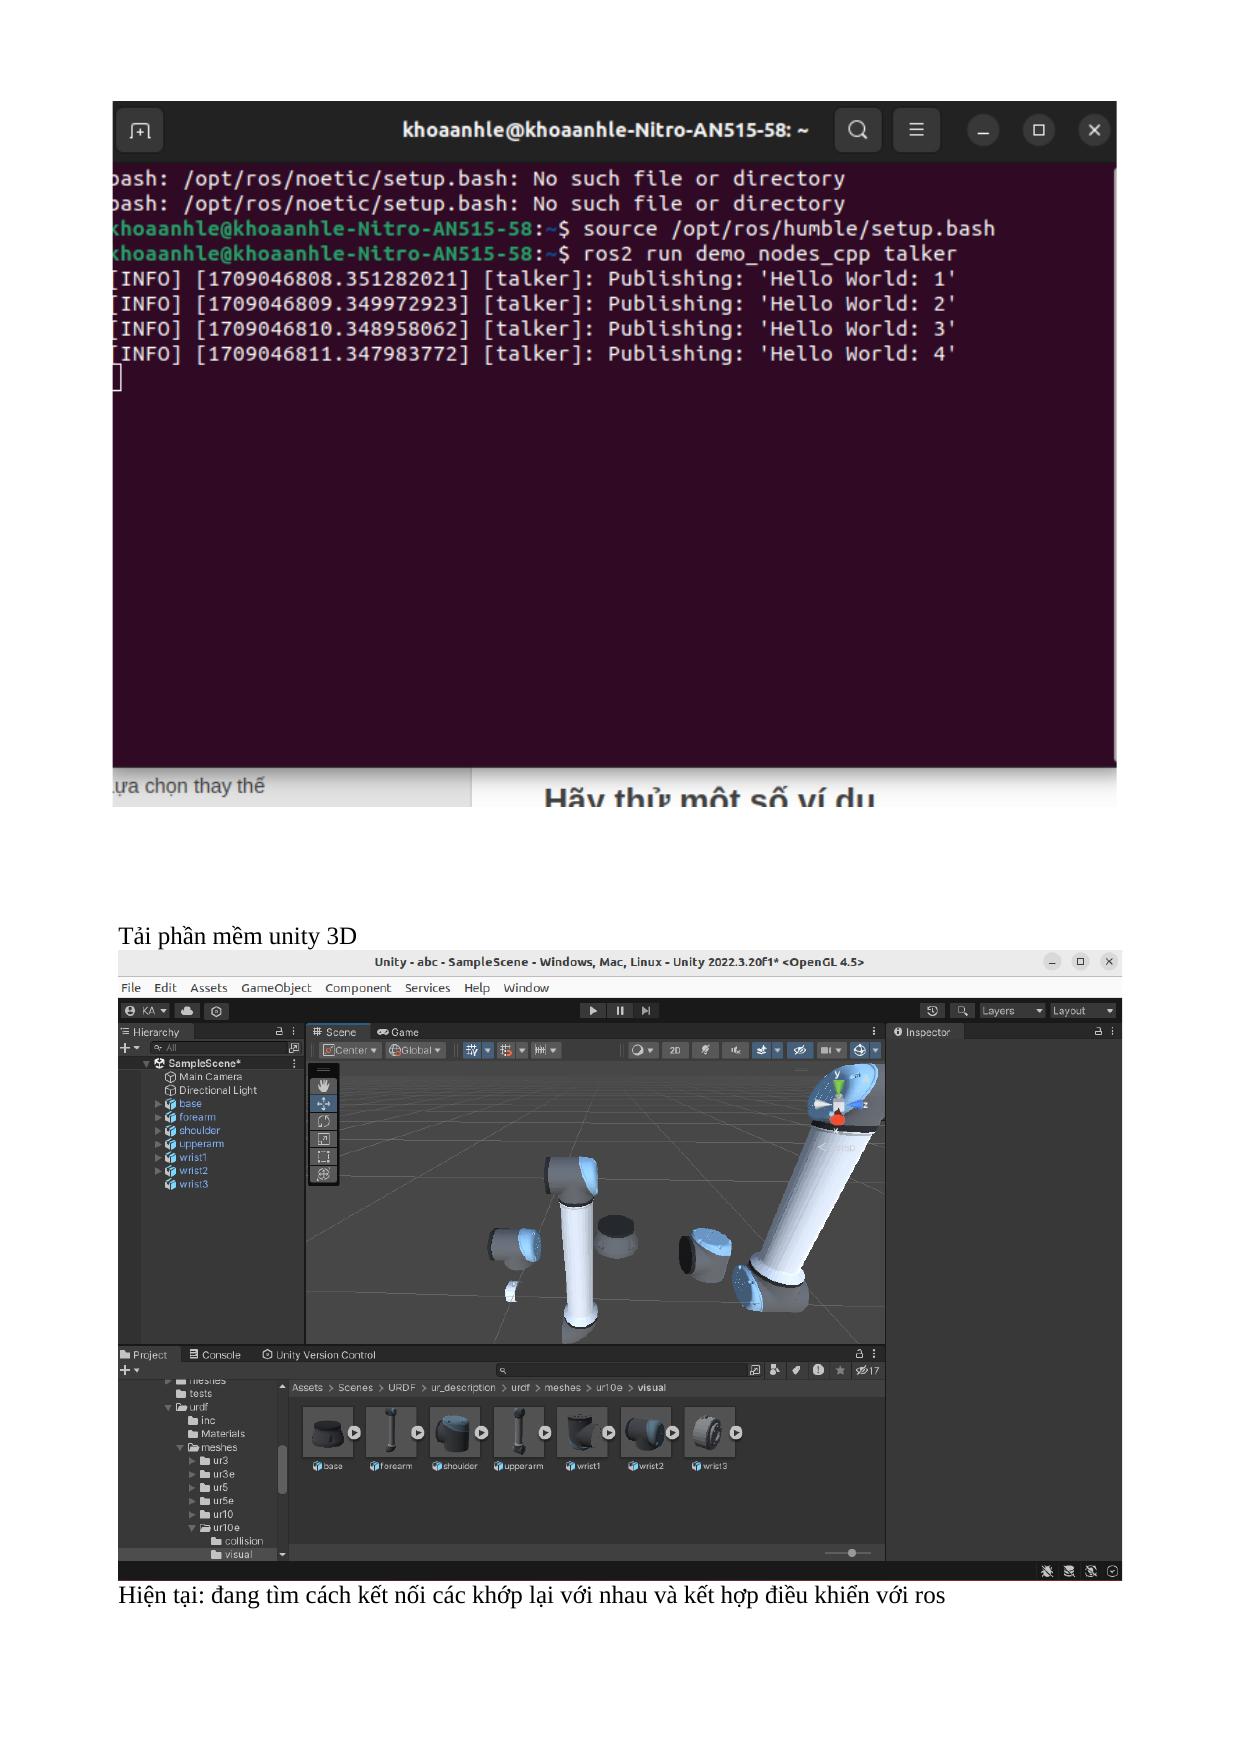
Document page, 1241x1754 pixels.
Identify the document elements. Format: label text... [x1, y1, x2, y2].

text Hiện tại: đang tìm cách kết nối các khớp lại với nhau và kết hợp điều khiển với ros [118, 1581, 1122, 1609]
picture [118, 950, 1123, 1581]
picture [112, 101, 1117, 807]
text Tải phần mềm unity 3D [118, 921, 1122, 950]
